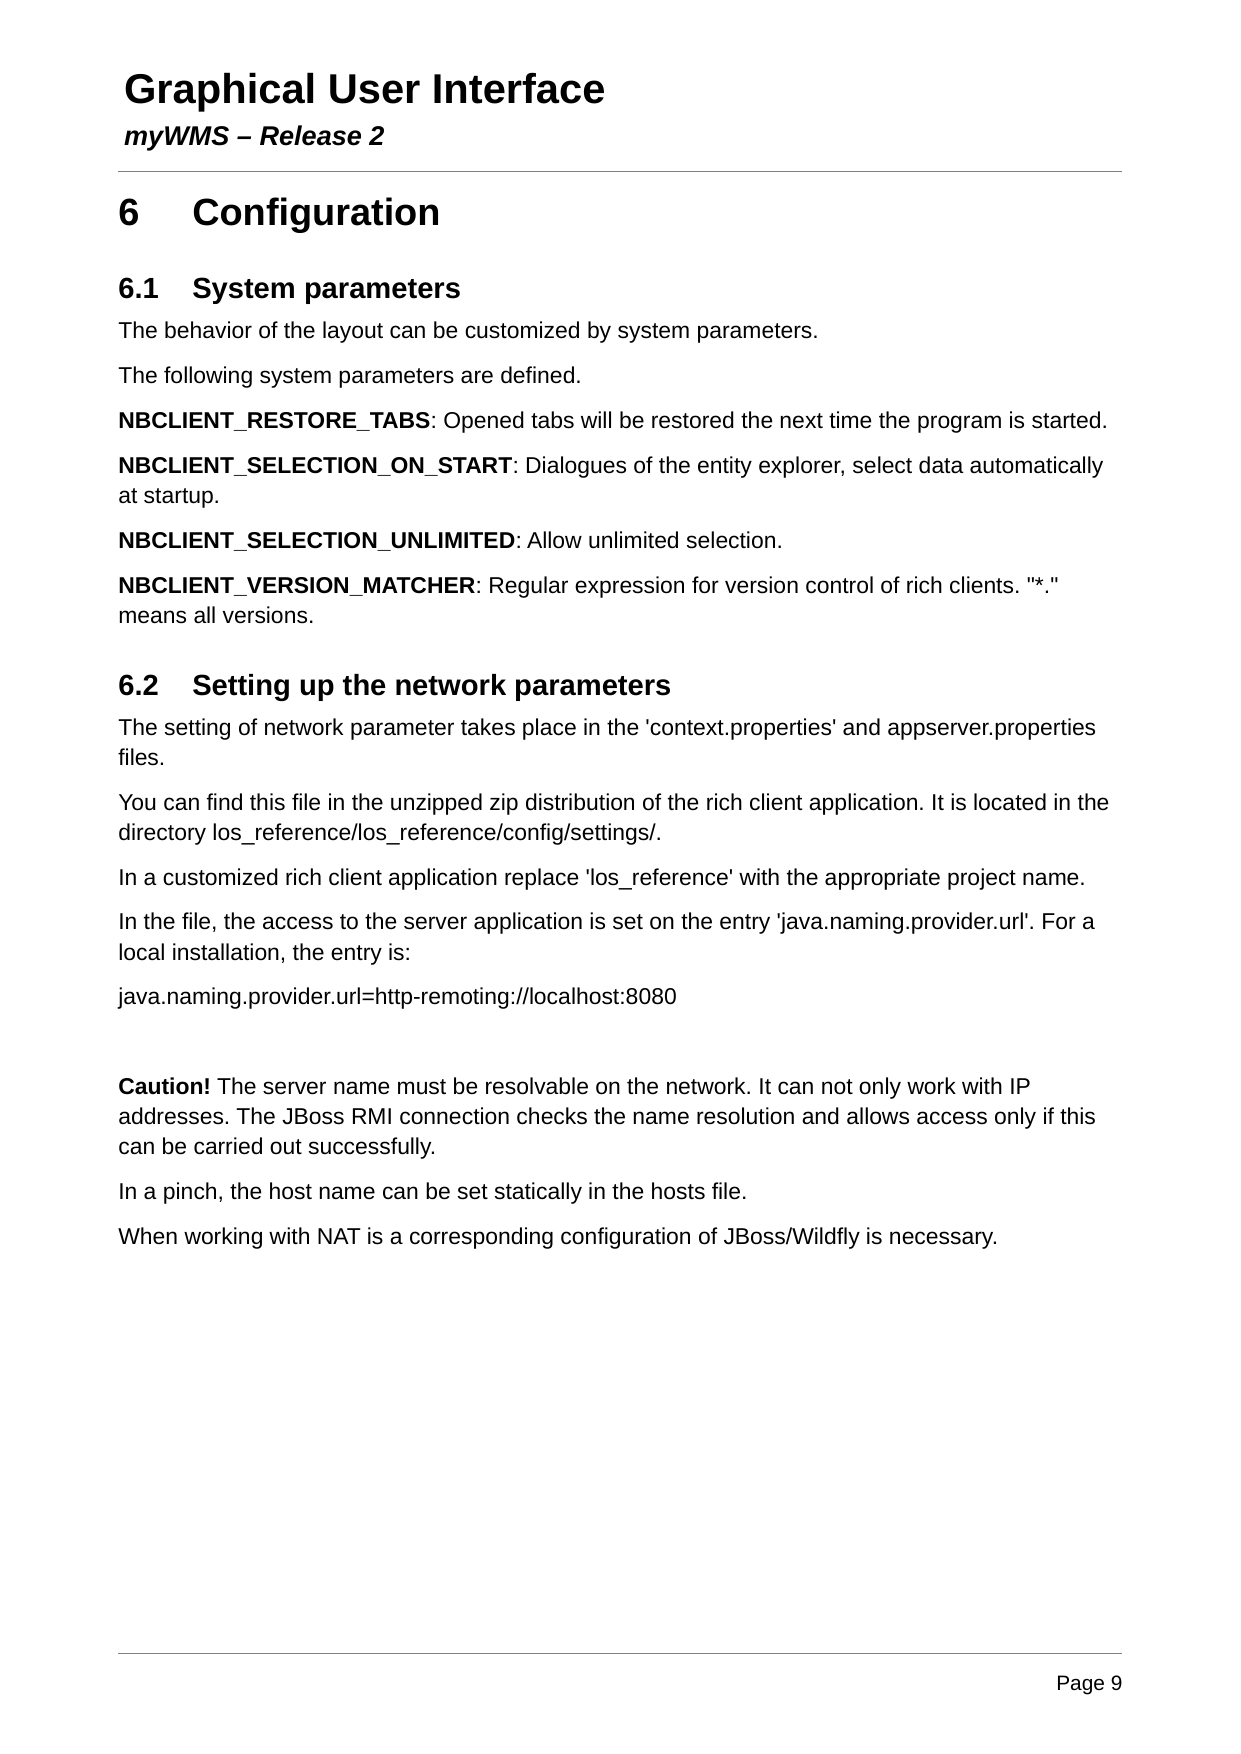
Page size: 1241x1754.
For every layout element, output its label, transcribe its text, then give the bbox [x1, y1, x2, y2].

text NBCLIENT_VERSION_MATCHER: Regular expression for version control of rich clients. "*." means all versions. [118, 572, 1122, 628]
text java.naming.provider.url=http-remoting://localhost:8080 [118, 983, 1122, 1010]
text Caution! The server name must be resolvable on the network. It can not only work with IP addresses. The JBoss RMI connection checks the name resolution and allows access only if this can be carried out successfully. [118, 1073, 1122, 1160]
text The behavior of the layout can be customized by system parameters. [118, 317, 1122, 344]
text You can find this file in the unzipped zip distribution of the rich client application. It is located in the directory los_reference/los_reference/config/settings/. [118, 788, 1122, 845]
text In the file, the access to the server application is set on the entry 'java.naming.provider.url'. For a local installation, the entry is: [118, 908, 1122, 965]
text The following system parameters are defined. [118, 362, 1122, 389]
text NBCLIENT_SELECTION_ON_START: Dialogues of the entity explorer, select data automatically at startup. [118, 452, 1122, 508]
text In a customized rich client application replace 'los_reference' with the appropriate project name. [118, 863, 1122, 890]
text In a pinch, the host name can be set statically in the hosts file. [118, 1178, 1122, 1204]
subtitle Setting up the network parameters [118, 667, 1122, 701]
text NBCLIENT_RESTORE_TABS: Opened tabs will be restored the next time the program is started. [118, 407, 1122, 433]
text When working with NAT is a corresponding configuration of JBoss/Wildfly is necessary. [118, 1223, 1122, 1249]
text The setting of network parameter takes place in the 'context.properties' and appserver.properties files. [118, 713, 1122, 770]
subtitle Configuration [118, 189, 1122, 233]
subtitle System parameters [118, 271, 1122, 305]
text NBCLIENT_SELECTION_UNLIMITED: Allow unlimited selection. [118, 527, 1122, 553]
